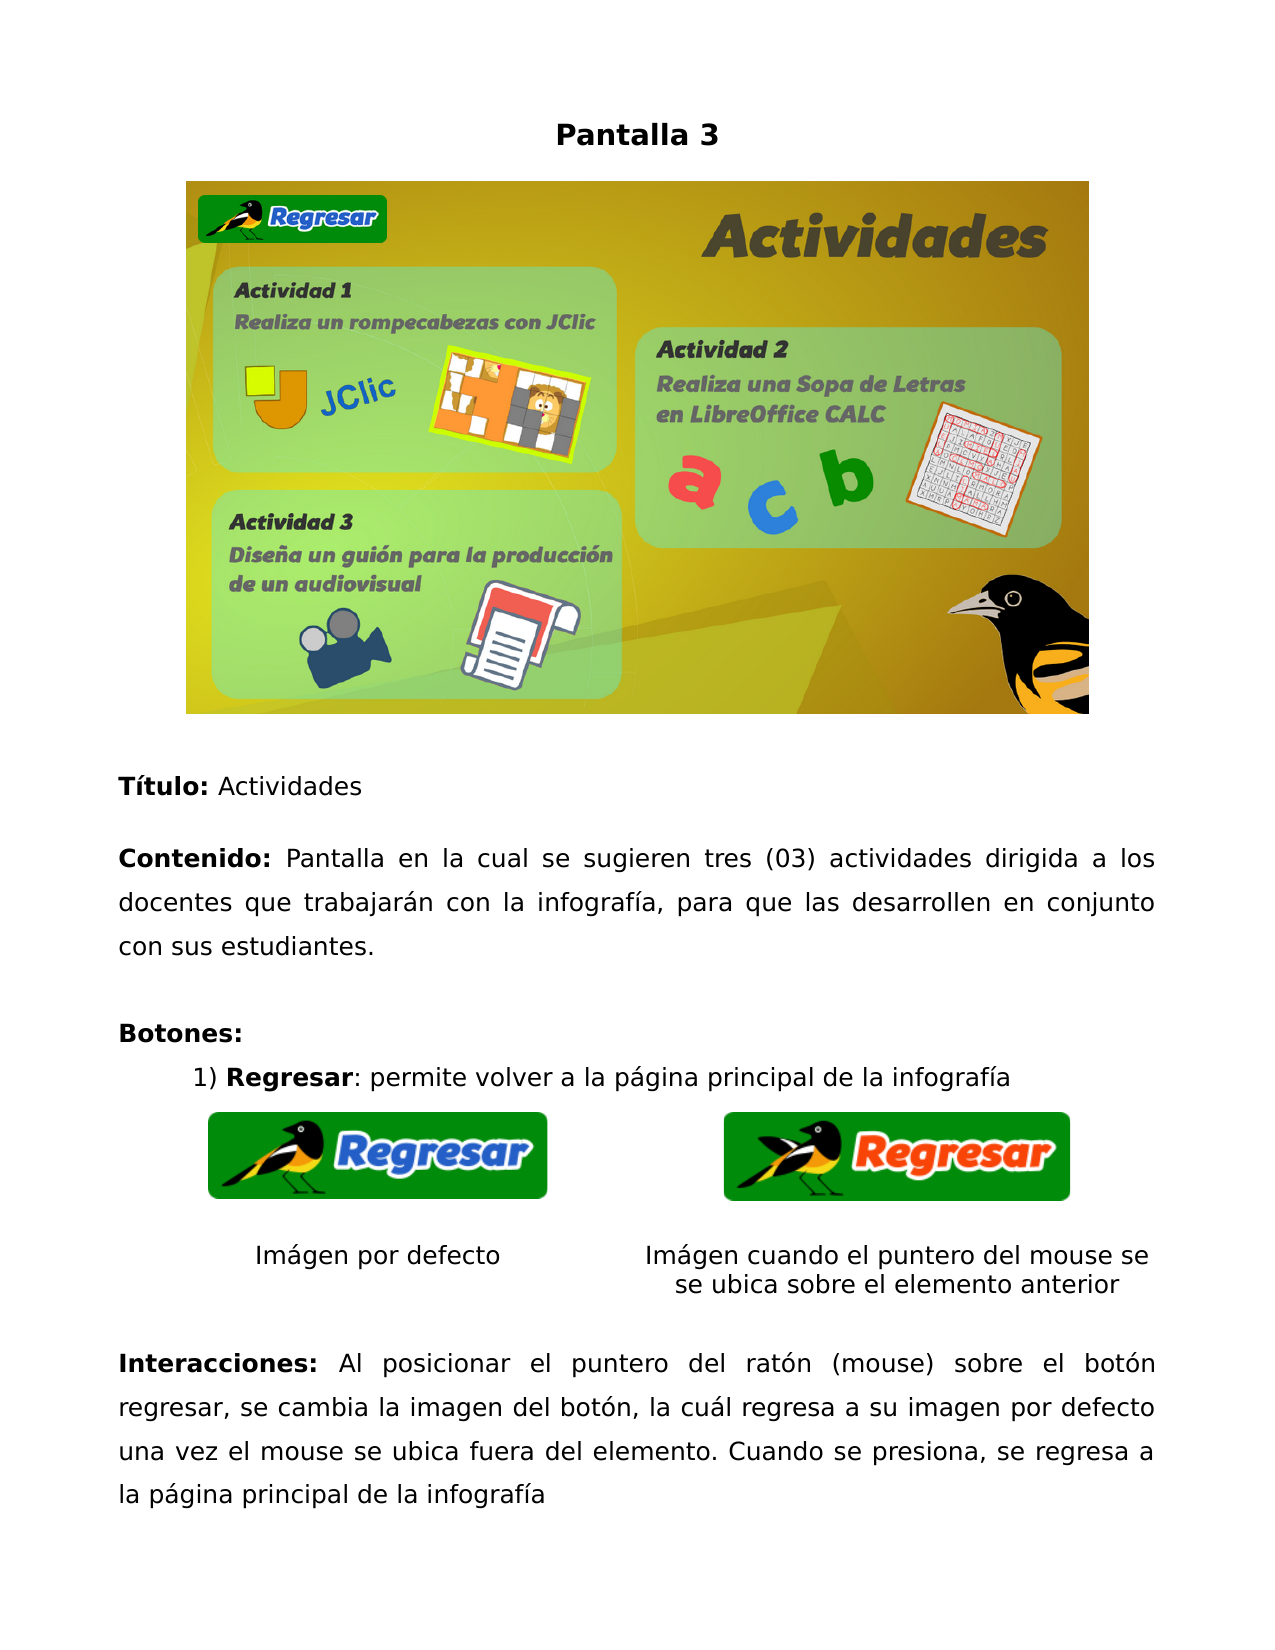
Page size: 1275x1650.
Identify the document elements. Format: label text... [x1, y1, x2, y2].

text Pantalla 3 [118, 118, 1157, 152]
table_header [118, 1107, 637, 1236]
text Contenido: Pantalla en la cual se sugieren tres (03) actividades dirigida a los docentes que trabajarán con la infografía, para que las desarrollen en conjunto con sus estudiantes. [118, 845, 1157, 961]
table_cell Imágen por defecto [118, 1236, 637, 1306]
text 1) Regresar: permite volver a la página principal de la infografía [118, 1063, 1157, 1093]
text Interacciones: Al posicionar el puntero del ratón (mouse) sobre el botón regresar, se cambia la imagen del botón, la cuál regresa a su imagen por defecto una vez el mouse se ubica fuera del elemento. Cuando se presiona, se regresa a la página principal de la infografía [118, 1349, 1157, 1510]
table_header [638, 1107, 1157, 1236]
picture [186, 181, 1089, 714]
picture [208, 1112, 548, 1199]
picture [723, 1112, 1071, 1201]
table_cell Imágen cuando el puntero del mouse se se ubica sobre el elemento anterior [638, 1236, 1157, 1306]
text Título: Actividades [118, 772, 1157, 801]
text Botones: [118, 1020, 1157, 1049]
